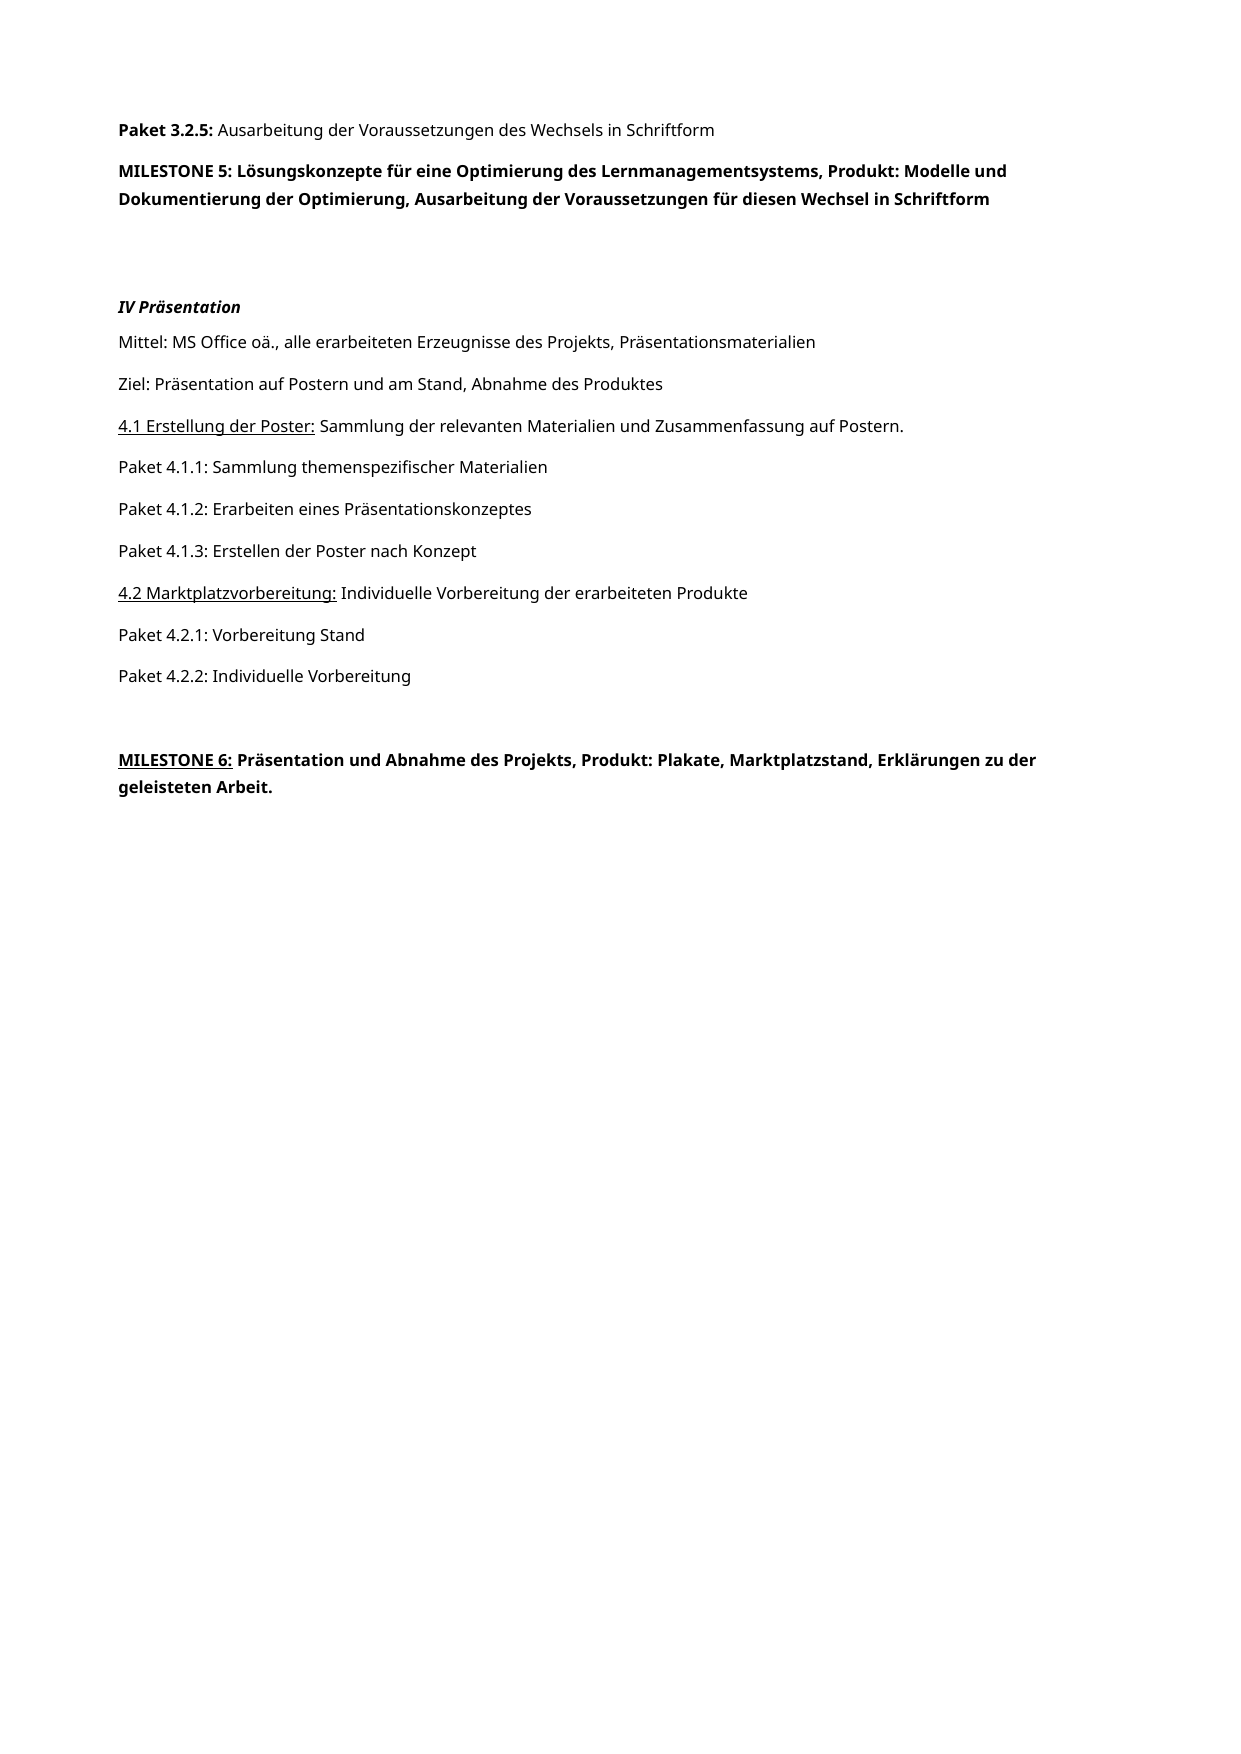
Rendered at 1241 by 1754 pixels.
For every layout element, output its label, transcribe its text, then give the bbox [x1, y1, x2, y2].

text Paket 4.2.2: Individuelle Vorbereitung [118, 665, 1122, 688]
text Ziel: Präsentation auf Postern und am Stand, Abnahme des Produktes [118, 373, 1122, 395]
text 4.1 Erstellung der Poster: Sammlung der relevanten Materialien und Zusammenfassung auf Postern. [118, 414, 1122, 437]
text Paket 4.1.3: Erstellen der Poster nach Konzept [118, 540, 1122, 562]
text Paket 3.2.5: Ausarbeitung der Voraussetzungen des Wechsels in Schriftform [118, 118, 1122, 141]
text Mittel: MS Office oä., alle erarbeiteten Erzeugnisse des Projekts, Präsentationsmaterialien [118, 331, 1122, 353]
text Paket 4.1.1: Sammlung themenspezifischer Materialien [118, 456, 1122, 479]
text Paket 4.1.2: Erarbeiten eines Präsentationskonzeptes [118, 498, 1122, 521]
text MILESTONE 5: Lösungskonzepte für eine Optimierung des Lernmanagementsystems, Produkt: Modelle und Dokumentierung der Optimierung, Ausarbeitung der Voraussetzungen für diesen Wechsel in Schriftform [118, 160, 1122, 210]
text Paket 4.2.1: Vorbereitung Stand [118, 623, 1122, 646]
subtitle IV Präsentation [118, 296, 1122, 318]
text 4.2 Marktplatzvorbereitung: Individuelle Vorbereitung der erarbeiteten Produkte [118, 581, 1122, 604]
text MILESTONE 6: Präsentation und Abnahme des Projekts, Produkt: Plakate, Marktplatzstand, Erklärungen zu der geleisteten Arbeit. [118, 748, 1122, 798]
